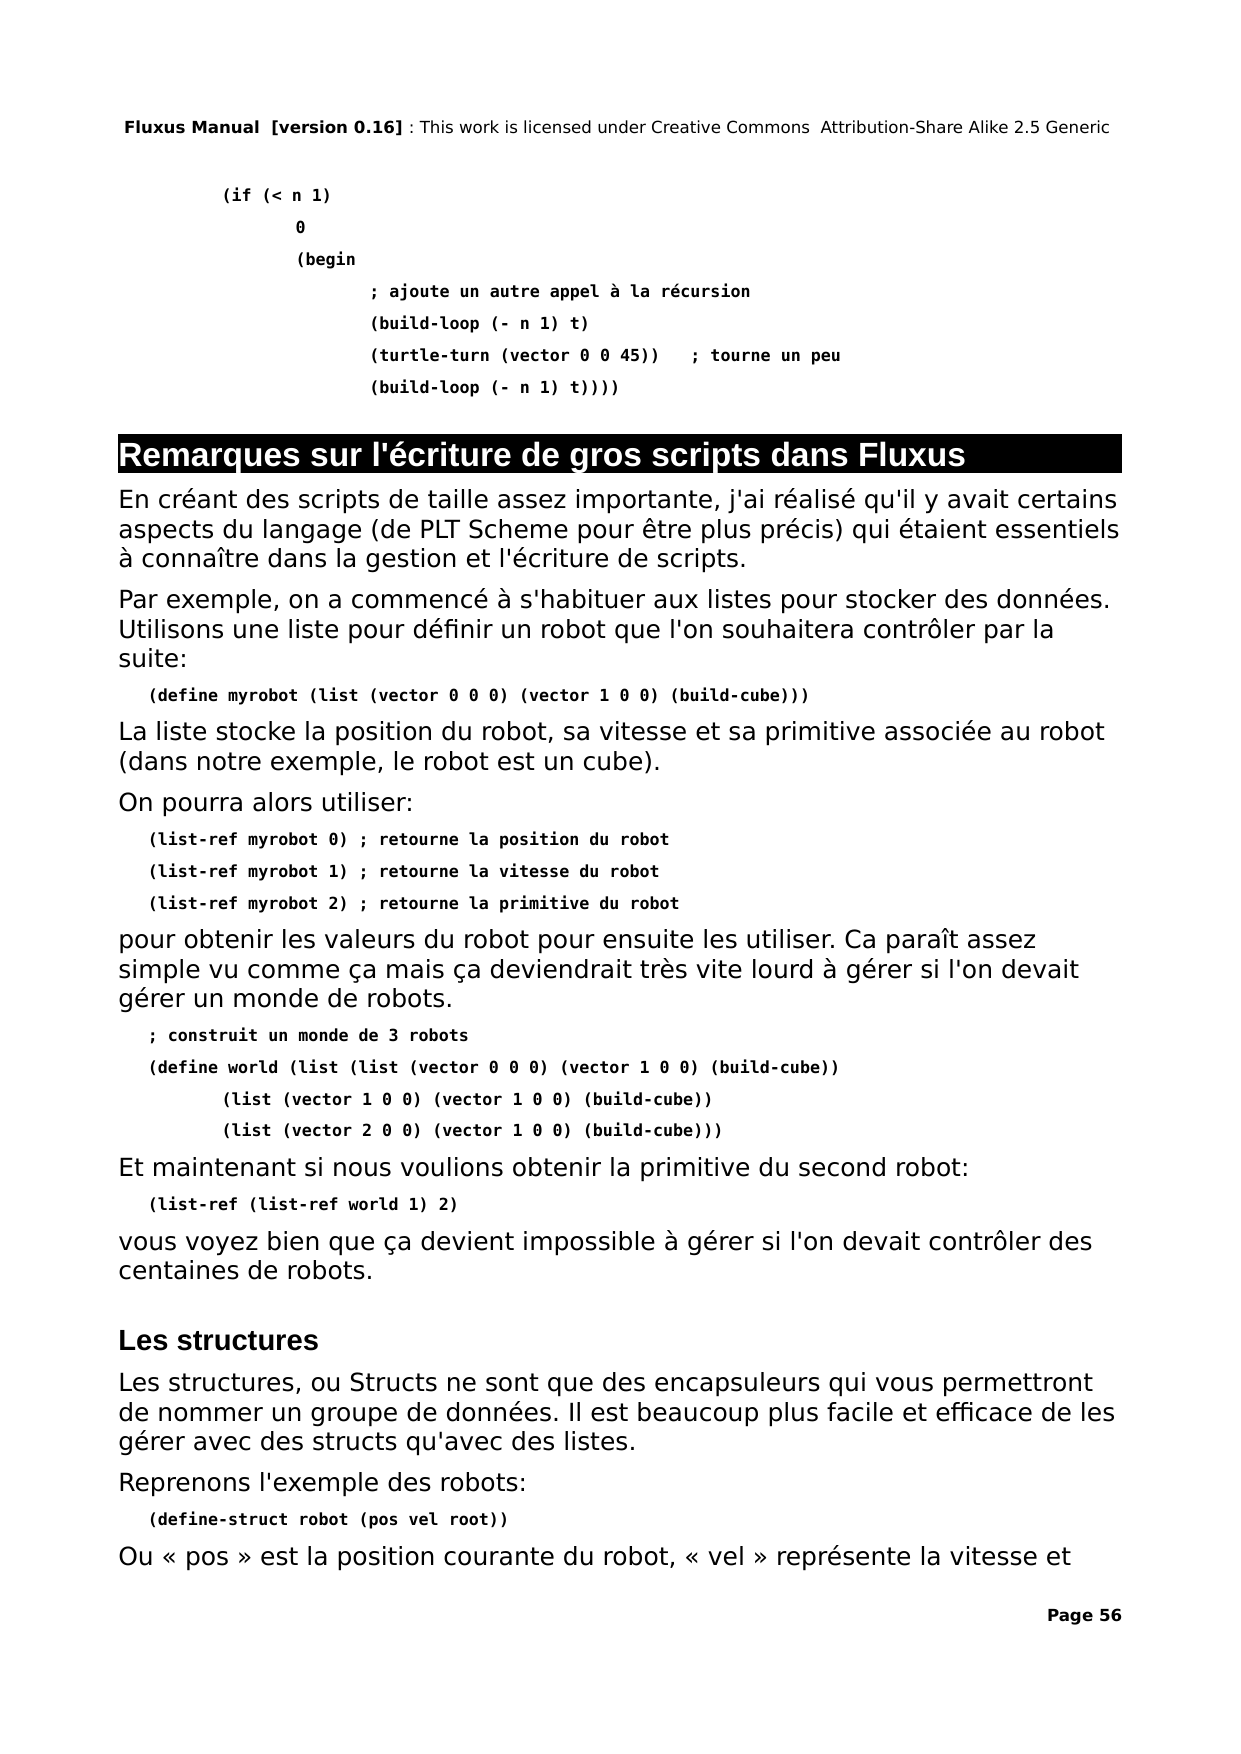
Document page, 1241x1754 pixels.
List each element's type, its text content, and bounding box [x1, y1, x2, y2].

text (begin [148, 250, 1122, 269]
text Les structures, ou Structs ne sont que des encapsuleurs qui vous permettront de nommer un groupe de données. Il est beaucoup plus facile et efficace de les gérer avec des structs qu'avec des listes. [118, 1368, 1122, 1456]
text ; ajoute un autre appel à la récursion [148, 282, 1122, 301]
text (list-ref myrobot 1) ; retourne la vitesse du robot [148, 862, 1122, 881]
text (build-loop (- n 1) t) [148, 314, 1122, 333]
subtitle Remarques sur l'écriture de gros scripts dans Fluxus [118, 434, 1122, 473]
text (list-ref (list-ref world 1) 2) [148, 1195, 1122, 1214]
text vous voyez bien que ça devient impossible à gérer si l'on devait contrôler des centaines de robots. [118, 1227, 1122, 1285]
text ; construit un monde de 3 robots [148, 1026, 1122, 1045]
text (define myrobot (list (vector 0 0 0) (vector 1 0 0) (build-cube))) [148, 686, 1122, 705]
text (list (vector 1 0 0) (vector 1 0 0) (build-cube)) [148, 1089, 1122, 1109]
text Par exemple, on a commencé à s'habituer aux listes pour stocker des données. Utilisons une liste pour définir un robot que l'on souhaitera contrôler par la suite: [118, 586, 1122, 673]
text (list-ref myrobot 2) ; retourne la primitive du robot [148, 894, 1122, 913]
text Et maintenant si nous voulions obtenir la primitive du second robot: [118, 1153, 1122, 1182]
text (list (vector 2 0 0) (vector 1 0 0) (build-cube))) [148, 1121, 1122, 1141]
text La liste stocke la position du robot, sa vitesse et sa primitive associée au robot (dans notre exemple, le robot est un cube). [118, 717, 1122, 776]
text Ou « pos » est la position courante du robot, « vel » représente la vitesse et [118, 1542, 1122, 1571]
text (define world (list (list (vector 0 0 0) (vector 1 0 0) (build-cube)) [148, 1057, 1122, 1077]
subtitle Les structures [118, 1322, 1122, 1356]
text (turtle-turn (vector 0 0 45)) ; tourne un peu [148, 346, 1122, 365]
text 0 [148, 218, 1122, 238]
text (if (< n 1) [148, 186, 1122, 206]
text (define-struct robot (pos vel root)) [148, 1510, 1122, 1529]
text (list-ref myrobot 0) ; retourne la position du robot [148, 830, 1122, 849]
text On pourra alors utiliser: [118, 788, 1122, 817]
text pour obtenir les valeurs du robot pour ensuite les utiliser. Ca paraît assez simple vu comme ça mais ça deviendrait très vite lourd à gérer si l'on devait gérer un monde de robots. [118, 926, 1122, 1013]
text (build-loop (- n 1) t)))) [148, 378, 1122, 397]
text Reprenons l'exemple des robots: [118, 1468, 1122, 1498]
text En créant des scripts de taille assez importante, j'ai réalisé qu'il y avait certains aspects du langage (de PLT Scheme pour être plus précis) qui étaient essentiels à connaître dans la gestion et l'écriture de scripts. [118, 486, 1122, 573]
